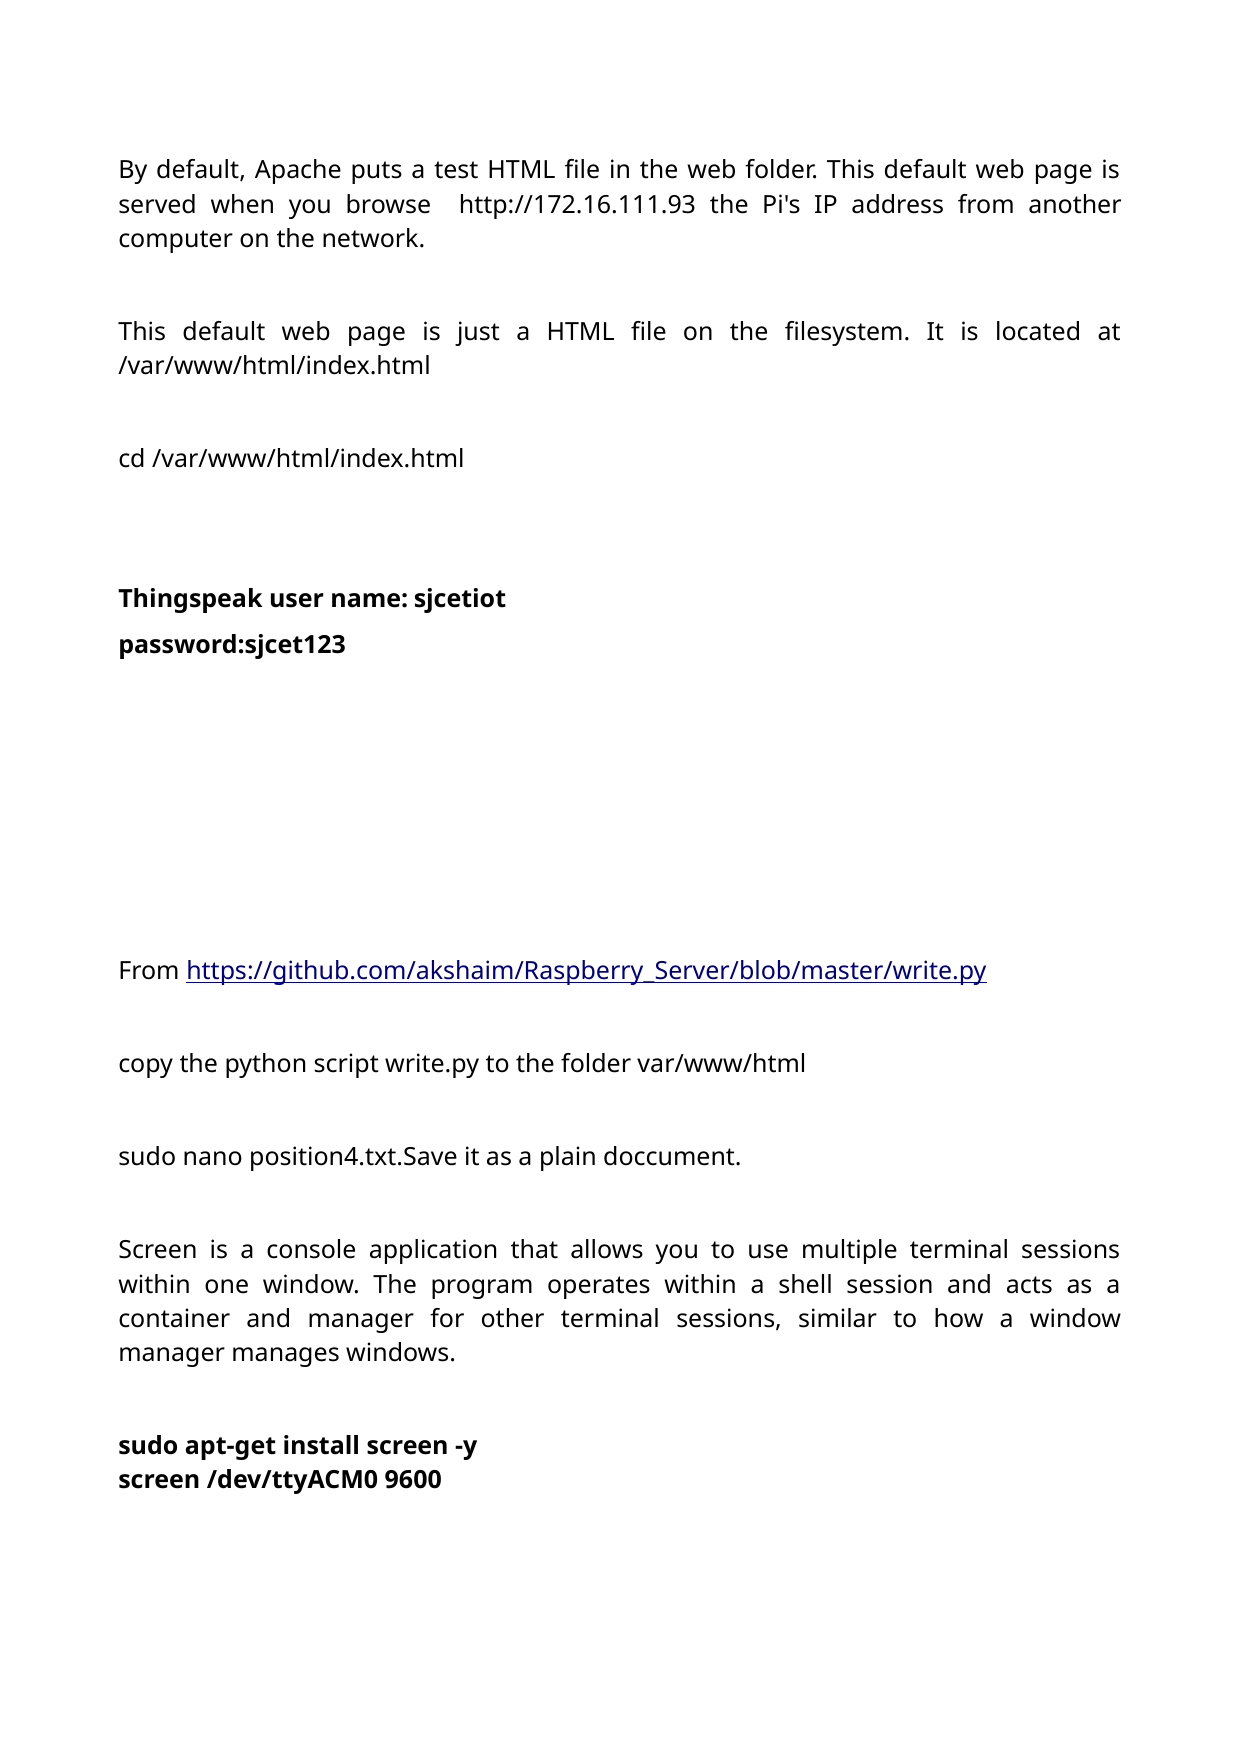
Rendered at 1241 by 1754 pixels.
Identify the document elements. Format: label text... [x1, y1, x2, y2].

text Thingspeak user name: sjcetiot [118, 580, 1122, 614]
text copy the python script write.py to the folder var/www/html [118, 1046, 1122, 1080]
text Screen is a console application that allows you to use multiple terminal sessions within one window. The program operates within a shell session and acts as a container and manager for other terminal sessions, similar to how a window manager manages windows. [118, 1232, 1122, 1368]
text cd /var/www/html/index.html [118, 441, 1122, 475]
text By default, Apache puts a test HTML file in the web folder. This default web page is served when you browse http://172.16.111.93 the Pi's IP address from another computer on the network. [118, 152, 1122, 254]
text sudo apt-get install screen -y [118, 1427, 1122, 1462]
text From https://github.com/akshaim/Raspberry_Server/blob/master/write.py [118, 953, 1122, 987]
text screen /dev/ttyACM0 9600 [118, 1462, 1122, 1496]
text password:sjcet123 [118, 627, 1122, 661]
text sudo nano position4.txt.Save it as a plain doccument. [118, 1139, 1122, 1173]
text This default web page is just a HTML file on the filesystem. It is located at /var/www/html/index.html [118, 313, 1122, 382]
